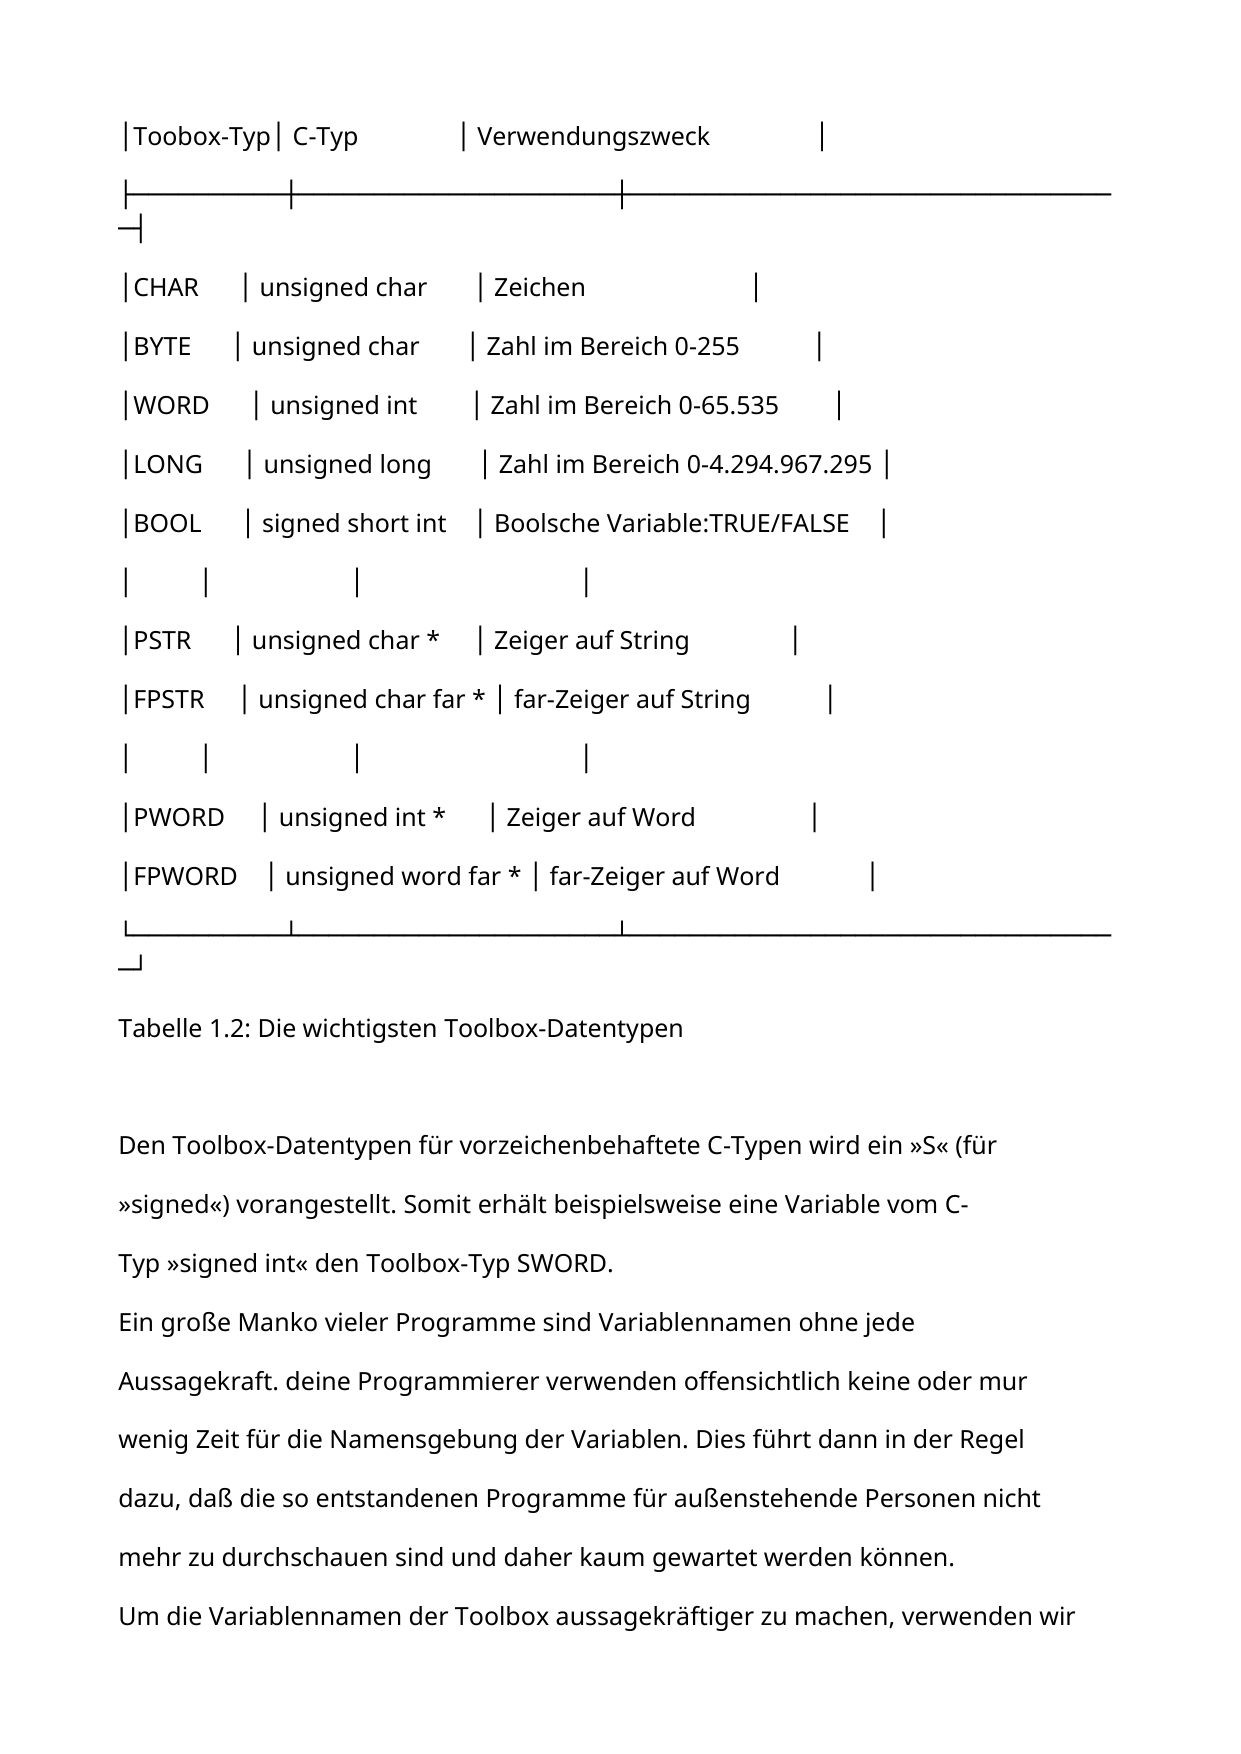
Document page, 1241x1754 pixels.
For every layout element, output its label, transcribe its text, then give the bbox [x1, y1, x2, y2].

text Aussagekraft. deine Programmierer verwenden offensichtlich keine oder mur [118, 1363, 1122, 1397]
text │ │ │ │ [118, 564, 1122, 598]
text │BOOL │ signed short int │ Boolsche Variable:TRUE/FALSE │ [118, 505, 1122, 539]
text dazu, daß die so entstandenen Programme für außenstehende Personen nicht [118, 1481, 1122, 1515]
text │Toobox-Typ│ C-Typ │ Verwendungszweck │ [118, 118, 1122, 152]
text │FPSTR │ unsigned char far * │ far-Zeiger auf String │ [118, 682, 1122, 716]
text Typ »signed int« den Toolbox-Typ SWORD. [118, 1246, 1122, 1280]
text mehr zu durchschauen sind und daher kaum gewartet werden können. [118, 1540, 1122, 1574]
text Um die Variablennamen der Toolbox aussagekräftiger zu machen, verwenden wir [118, 1599, 1122, 1633]
text Tabelle 1.2: Die wichtigsten Toolbox-Datentypen [118, 1010, 1122, 1044]
text Den Toolbox-Datentypen für vorzeichenbehaftete C-Typen wird ein »S« (für [118, 1128, 1122, 1162]
text │WORD │ unsigned int │ Zahl im Bereich 0-65.535 │ [118, 388, 1122, 422]
text │PWORD │ unsigned int * │ Zeiger auf Word │ [118, 799, 1122, 834]
text │PSTR │ unsigned char * │ Zeiger auf String │ [118, 623, 1122, 657]
text │CHAR │ unsigned char │ Zeichen │ [118, 270, 1122, 304]
text │ │ │ │ [118, 741, 1122, 775]
text │FPWORD │ unsigned word far * │ far-Zeiger auf Word │ [118, 858, 1122, 892]
text Ein große Manko vieler Programme sind Variablennamen ohne jede [118, 1304, 1122, 1338]
text wenig Zeit für die Namensgebung der Variablen. Dies führt dann in der Regel [118, 1422, 1122, 1456]
text │BYTE │ unsigned char │ Zahl im Bereich 0-255 │ [118, 329, 1122, 363]
text ├──────────┼─────────────────────┼─────────────────────────────────┤ [118, 177, 1122, 245]
text └──────────┴─────────────────────┴─────────────────────────────────┘ [118, 917, 1122, 985]
text │LONG │ unsigned long │ Zahl im Bereich 0-4.294.967.295 │ [118, 446, 1122, 481]
text »signed«) vorangestellt. Somit erhält beispielsweise eine Variable vom C- [118, 1187, 1122, 1221]
